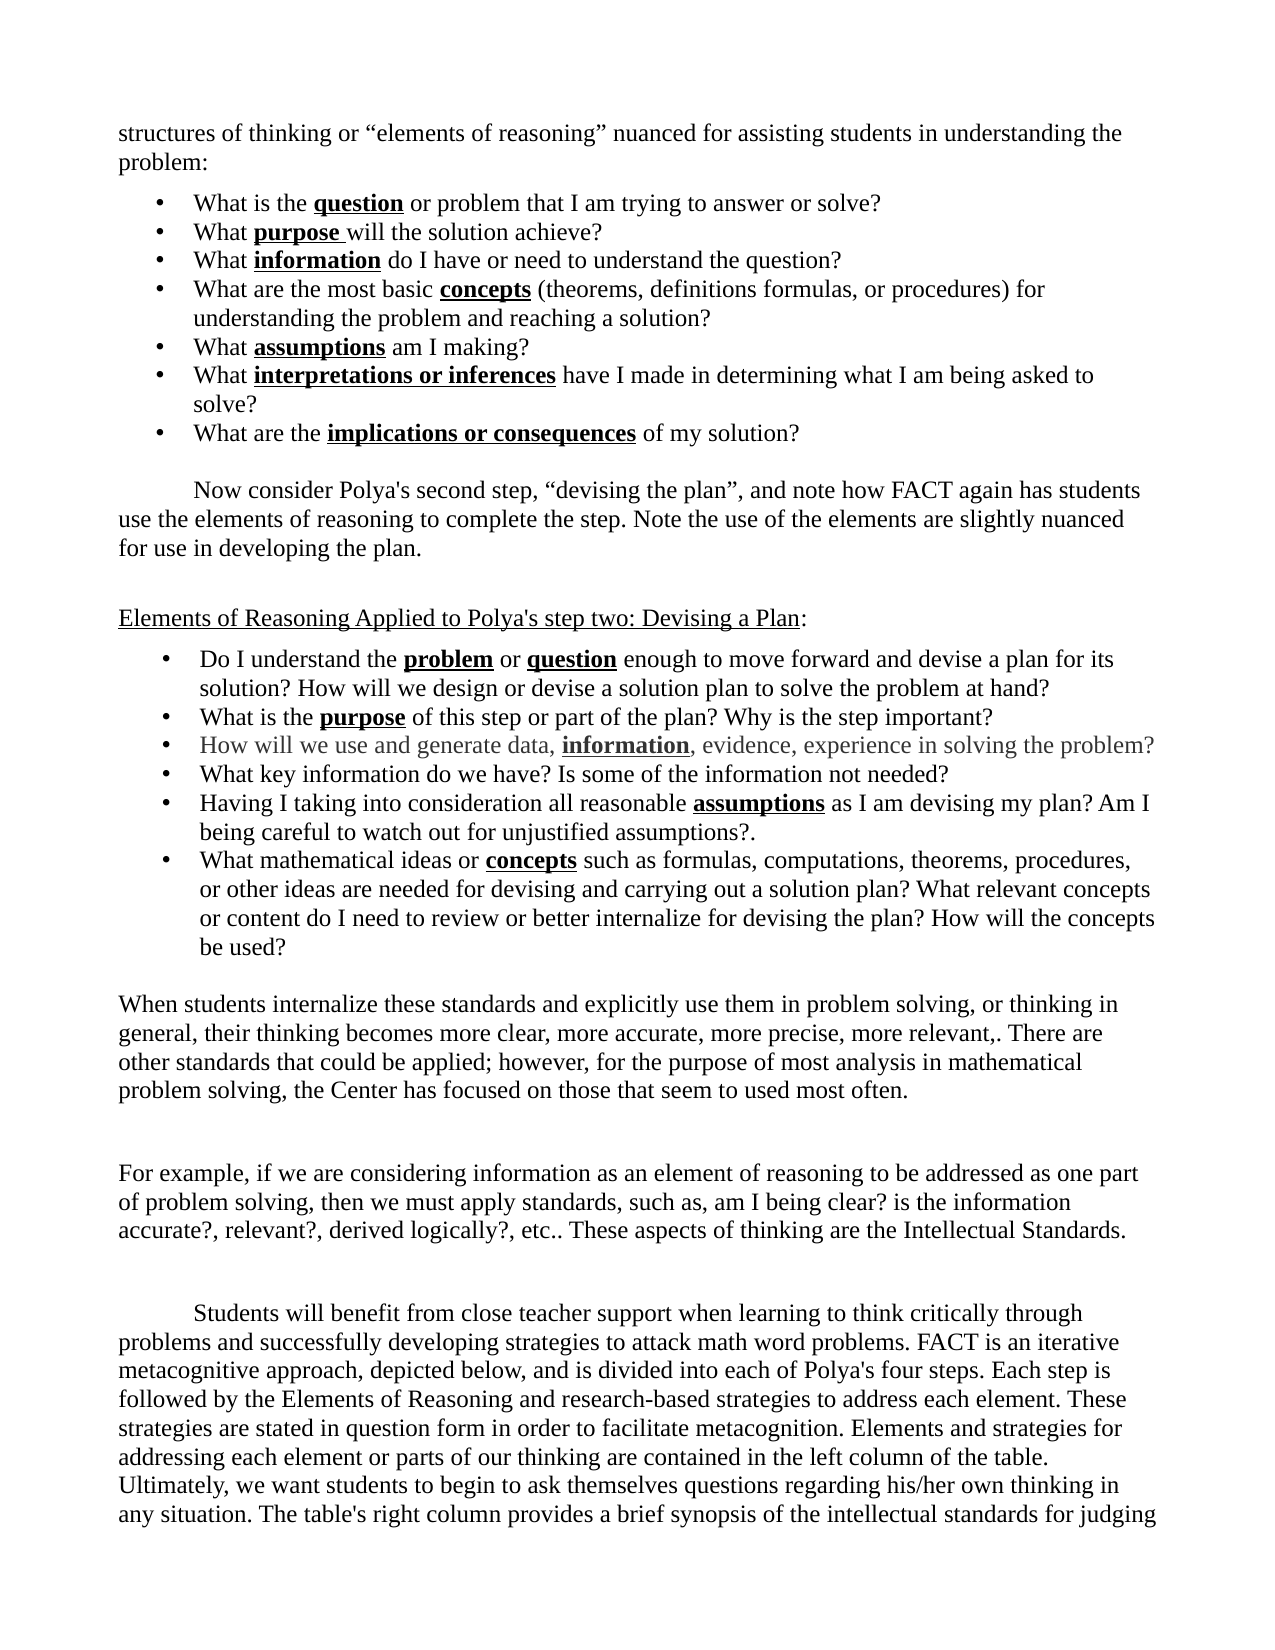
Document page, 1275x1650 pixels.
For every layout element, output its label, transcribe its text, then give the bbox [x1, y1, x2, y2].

list What information do I have or need to understand the question? [156, 246, 1157, 274]
list How will we use and generate data, information, evidence, experience in solving the problem? [162, 731, 1157, 759]
list What is the purpose of this step or part of the plan? Why is the step important? [162, 702, 1157, 731]
list What are the implications or consequences of my solution? [156, 418, 1157, 447]
text Students will benefit from close teacher support when learning to think critically through problems and successfully developing strategies to attack math word problems. FACT is an iterative metacognitive approach, depicted below, and is divided into each of Polya's four steps. Each step is followed by the Elements of Reasoning and research-based strategies to address each element. These strategies are stated in question form in order to facilitate metacognition. Elements and strategies for addressing each element or parts of our thinking are contained in the left column of the table. Ultimately, we want students to begin to ask themselves questions regarding his/her own thinking in any situation. The table's right column provides a brief synopsis of the intellectual standards for judging [118, 1298, 1157, 1528]
text structures of thinking or “elements of reasoning” nuanced for assisting students in understanding the problem: [118, 118, 1157, 176]
list What interpretations or inferences have I made in determining what I am being asked to solve? [156, 361, 1157, 418]
list What mathematical ideas or concepts such as formulas, computations, theorems, procedures, or other ideas are needed for devising and carrying out a solution plan? What relevant concepts or content do I need to review or better internalize for devising the plan? How will the concepts be used? [162, 846, 1157, 961]
text Elements of Reasoning Applied to Polya's step two: Devising a Plan: [118, 603, 1157, 632]
list What is the question or problem that I am trying to answer or solve? [156, 188, 1157, 217]
list What assumptions am I making? [156, 332, 1157, 361]
list Having I taking into consideration all reasonable assumptions as I am devising my plan? Am I being careful to watch out for unjustified assumptions?. [162, 788, 1157, 846]
list Do I understand the problem or question enough to move forward and devise a plan for its solution? How will we design or devise a solution plan to solve the problem at hand? [162, 644, 1157, 702]
text Now consider Polya's second step, “devising the plan”, and note how FACT again has students use the elements of reasoning to complete the step. Note the use of the elements are slightly nuanced for use in developing the plan. [118, 476, 1157, 562]
list What purpose will the solution achieve? [156, 217, 1157, 246]
text When students internalize these standards and explicitly use them in problem solving, or thinking in general, their thinking becomes more clear, more accurate, more precise, more relevant,. There are other standards that could be applied; however, for the purpose of most analysis in mathematical problem solving, the Center has focused on those that seem to used most often. [118, 989, 1157, 1104]
list What key information do we have? Is some of the information not needed? [162, 759, 1157, 788]
list What are the most basic concepts (theorems, definitions formulas, or procedures) for understanding the problem and reaching a solution? [156, 274, 1157, 332]
text For example, if we are considering information as an element of reasoning to be addressed as one part of problem solving, then we must apply standards, such as, am I being clear? is the information accurate?, relevant?, derived logically?, etc.. These aspects of thinking are the Intellectual Standards. [118, 1158, 1157, 1244]
